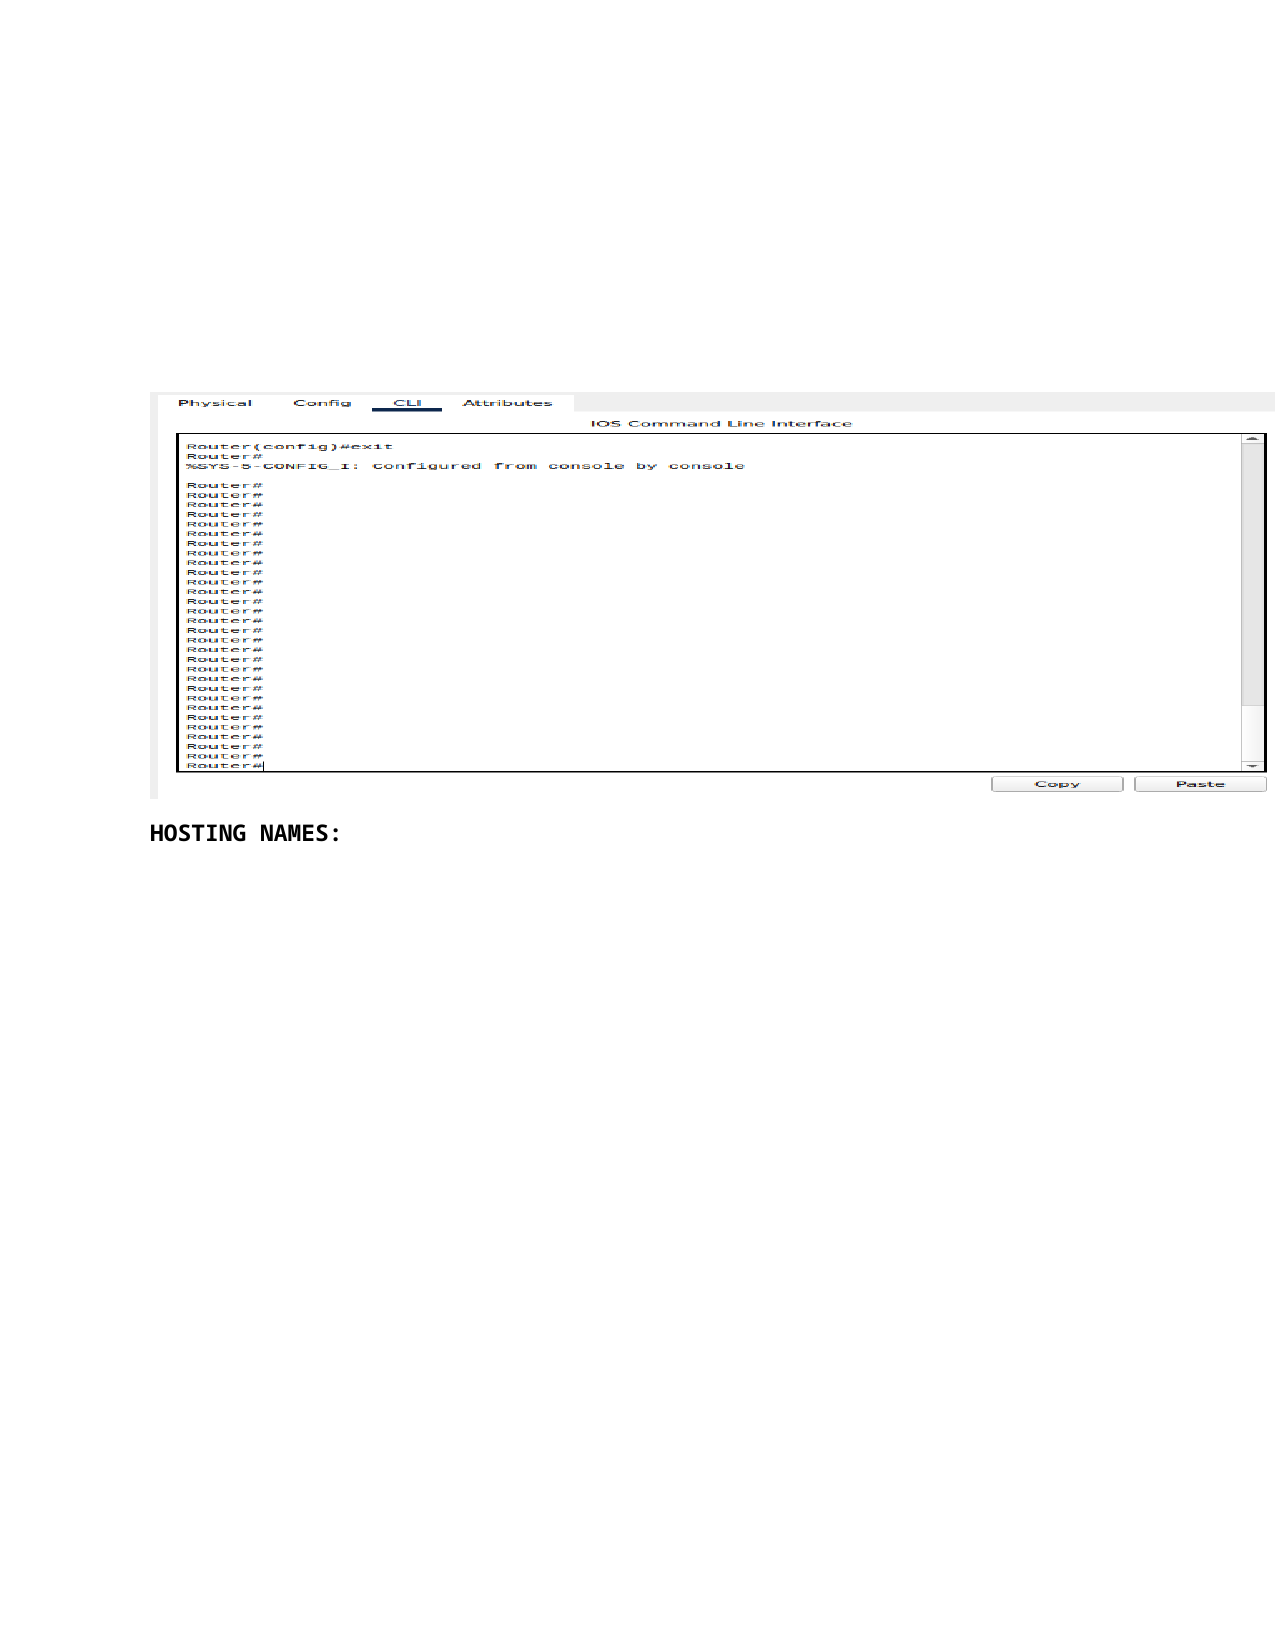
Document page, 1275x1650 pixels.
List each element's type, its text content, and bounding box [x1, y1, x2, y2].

picture [150, 392, 1275, 799]
text HOSTING NAMES: [150, 817, 1125, 848]
